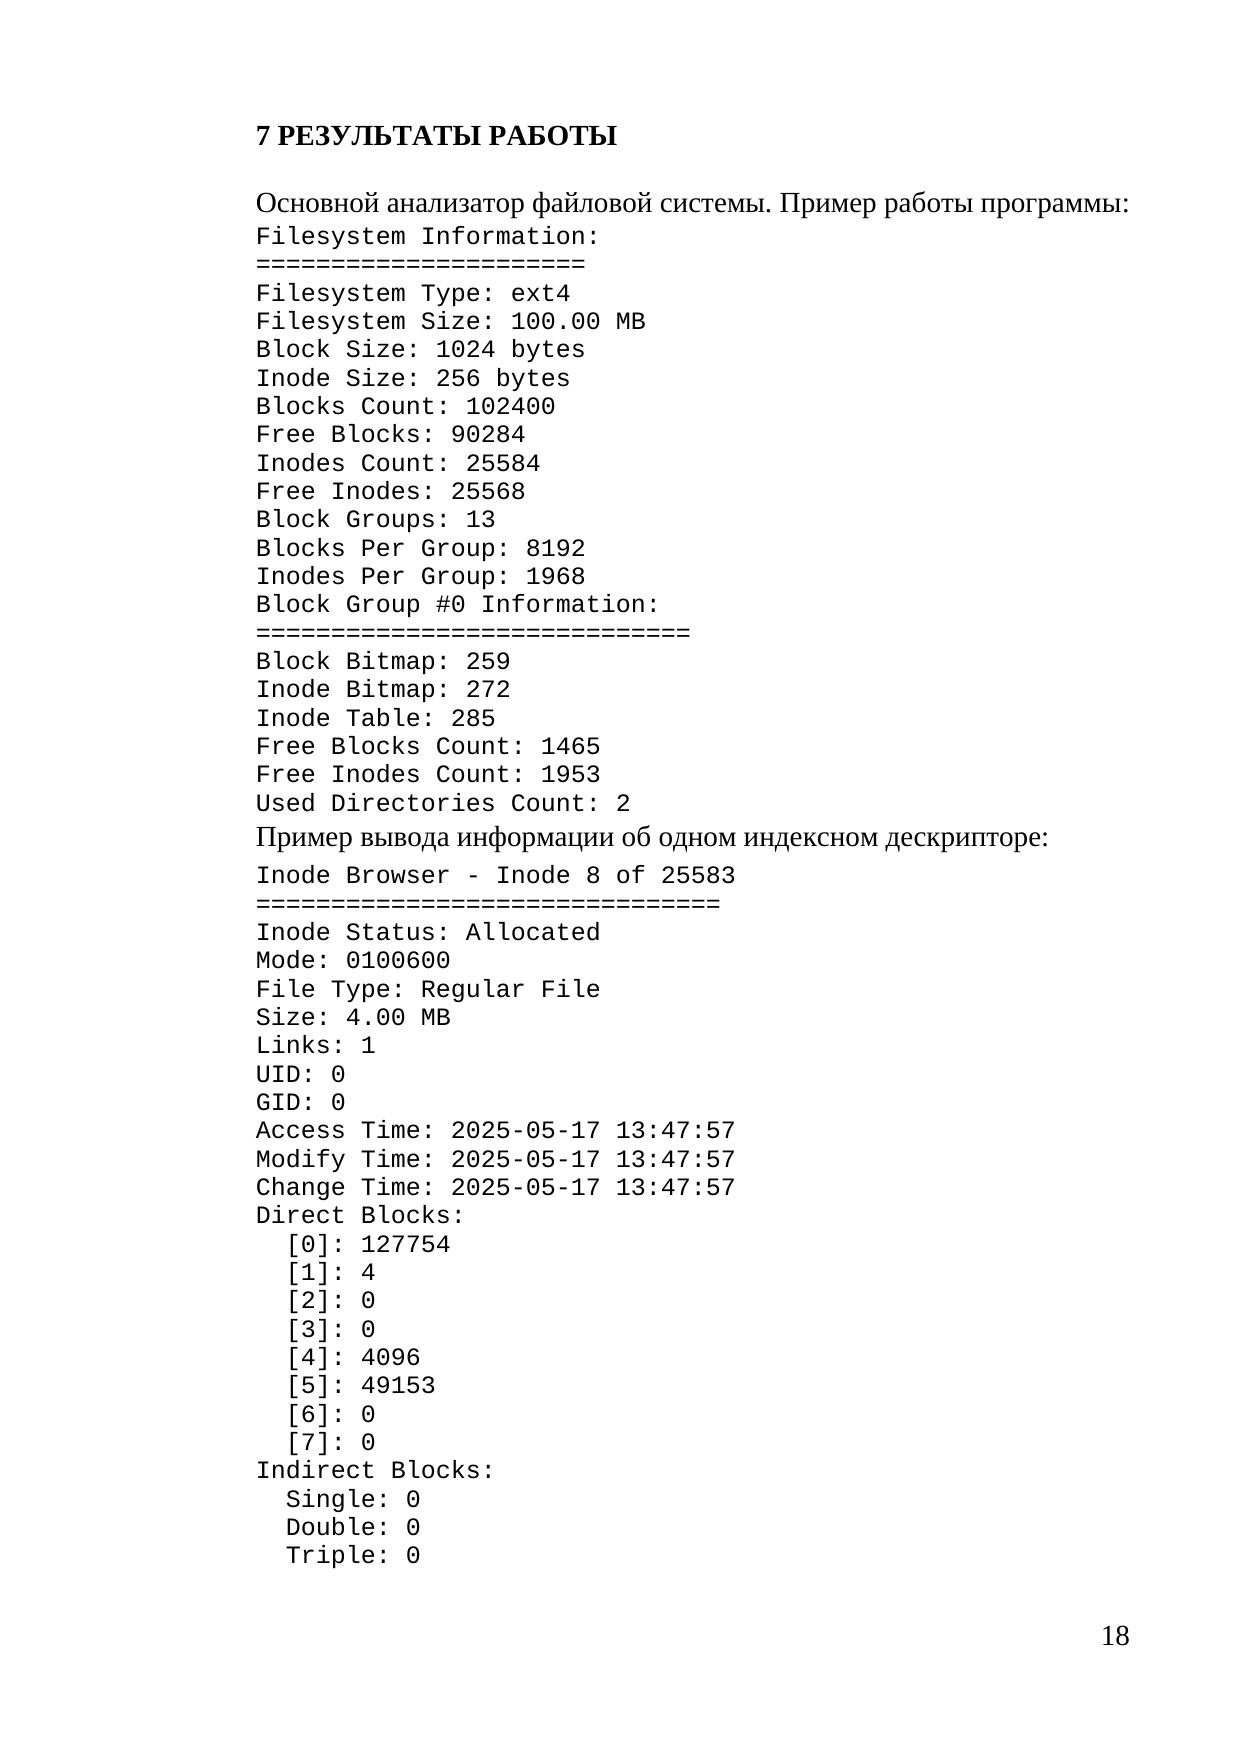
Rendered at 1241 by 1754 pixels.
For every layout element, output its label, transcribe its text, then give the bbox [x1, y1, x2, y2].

text [4]: 4096 [182, 1345, 1130, 1373]
text Triple: 0 [182, 1543, 1130, 1571]
text ====================== [182, 252, 1130, 280]
text 7 РЕЗУЛЬТАТЫ РАБОТЫ [182, 118, 1130, 152]
text Free Blocks Count: 1465 [182, 734, 1130, 762]
text =============================== [182, 891, 1130, 920]
text Access Time: 2025-05-17 13:47:57 [182, 1118, 1130, 1146]
text Filesystem Type: ext4 [182, 280, 1130, 309]
text Пример вывода информации об одном индексном дескрипторе: [182, 819, 1130, 852]
text UID: 0 [182, 1061, 1130, 1090]
text Used Directories Count: 2 [182, 790, 1130, 819]
text Modify Time: 2025-05-17 13:47:57 [182, 1146, 1130, 1175]
text Direct Blocks: [182, 1203, 1130, 1231]
text [2]: 0 [182, 1288, 1130, 1316]
text File Type: Regular File [182, 976, 1130, 1005]
text [0]: 127754 [182, 1231, 1130, 1260]
text Free Inodes: 25568 [182, 479, 1130, 507]
text Mode: 0100600 [182, 948, 1130, 976]
text [7]: 0 [182, 1430, 1130, 1458]
text Double: 0 [182, 1515, 1130, 1543]
text [5]: 49153 [182, 1373, 1130, 1401]
text [3]: 0 [182, 1316, 1130, 1345]
text ============================= [182, 620, 1130, 649]
text Change Time: 2025-05-17 13:47:57 [182, 1175, 1130, 1203]
text GID: 0 [182, 1090, 1130, 1118]
text Blocks Per Group: 8192 [182, 535, 1130, 564]
text Inode Bitmap: 272 [182, 677, 1130, 705]
text Free Inodes Count: 1953 [182, 762, 1130, 790]
text Inode Size: 256 bytes [182, 365, 1130, 394]
text Links: 1 [182, 1033, 1130, 1061]
text Inodes Per Group: 1968 [182, 564, 1130, 592]
text [6]: 0 [182, 1401, 1130, 1430]
text Filesystem Information: [182, 224, 1130, 252]
text Block Size: 1024 bytes [182, 337, 1130, 365]
text Single: 0 [182, 1486, 1130, 1515]
text Blocks Count: 102400 [182, 394, 1130, 422]
text Size: 4.00 MB [182, 1005, 1130, 1033]
text Indirect Blocks: [182, 1458, 1130, 1486]
text Block Groups: 13 [182, 507, 1130, 535]
text Free Blocks: 90284 [182, 422, 1130, 450]
text [1]: 4 [182, 1260, 1130, 1288]
text Block Bitmap: 259 [182, 649, 1130, 677]
text Inodes Count: 25584 [182, 450, 1130, 479]
text Inode Browser - Inode 8 of 25583 [182, 863, 1130, 891]
text Block Group #0 Information: [182, 592, 1130, 620]
text Inode Table: 285 [182, 705, 1130, 734]
text Inode Status: Allocated [182, 920, 1130, 948]
text Filesystem Size: 100.00 MB [182, 309, 1130, 337]
text Основной анализатор файловой системы. Пример работы программы: [182, 185, 1130, 219]
